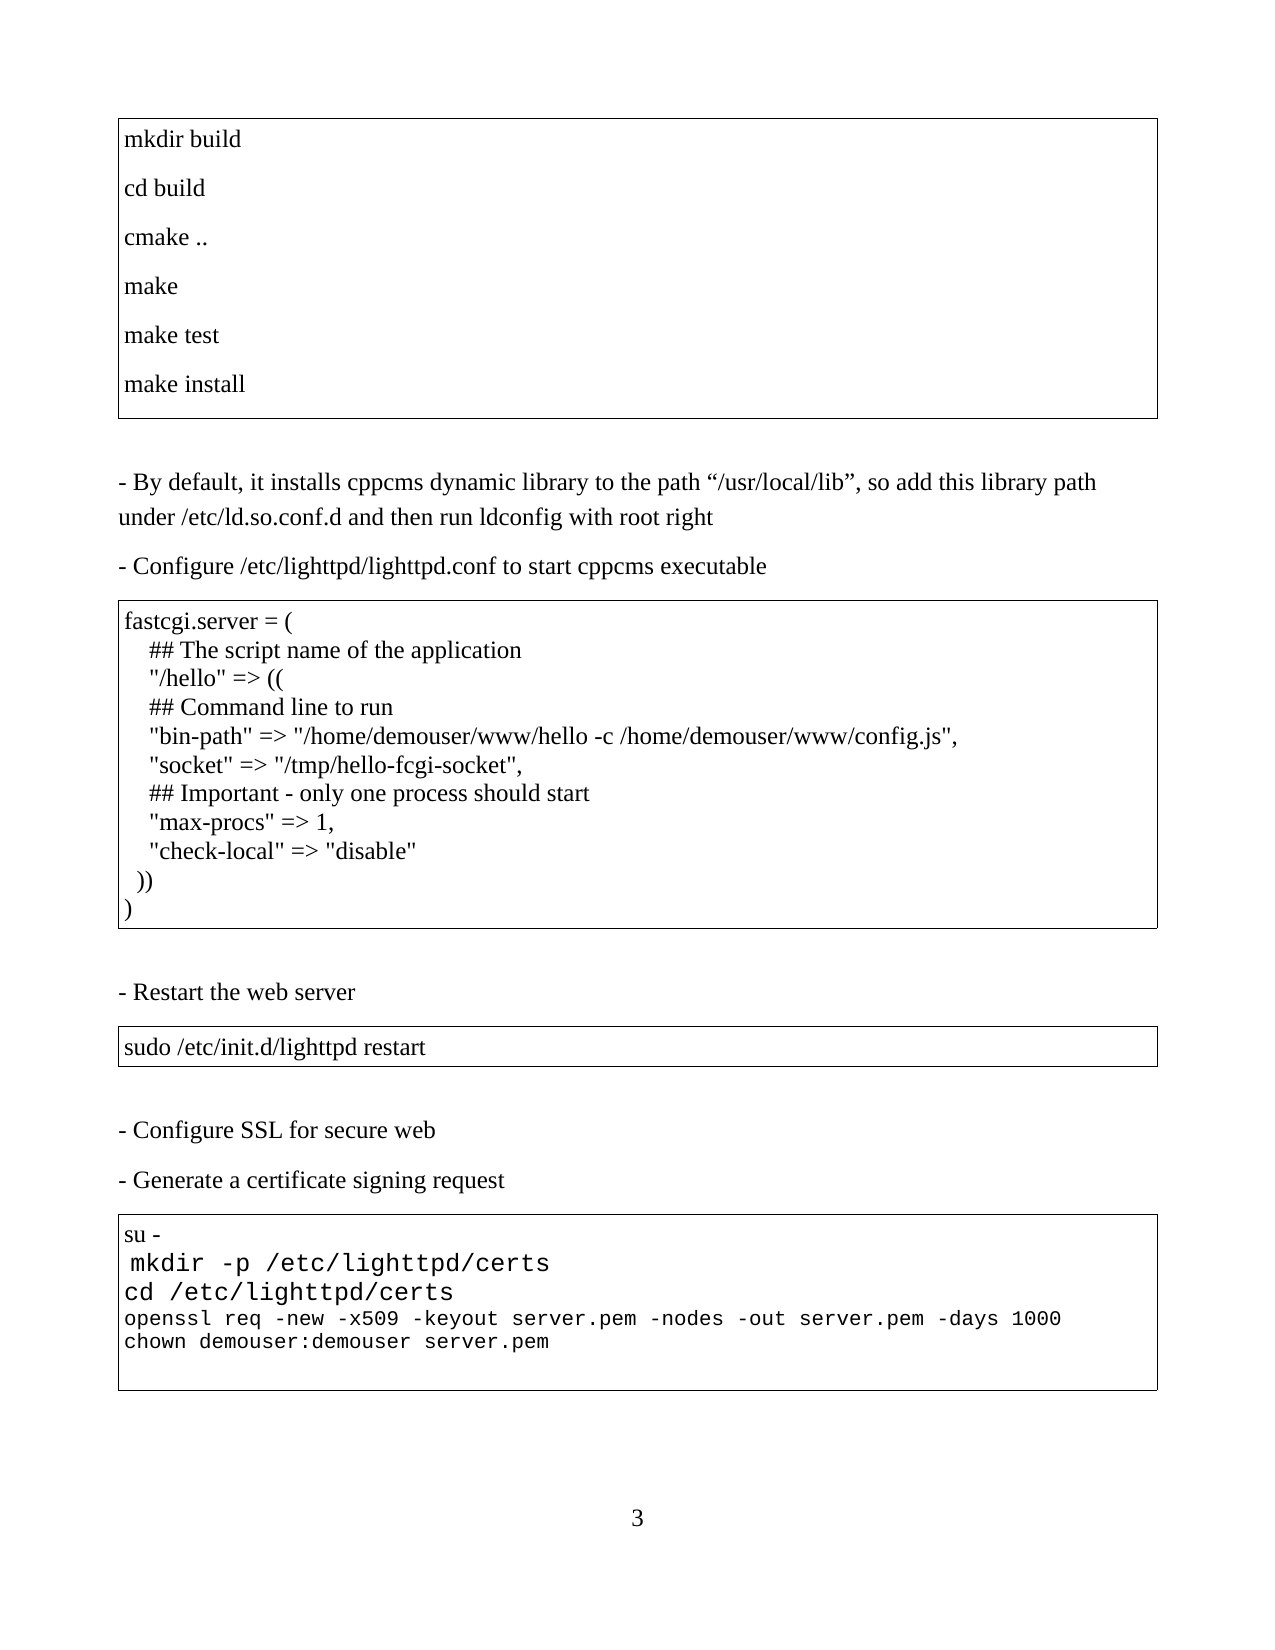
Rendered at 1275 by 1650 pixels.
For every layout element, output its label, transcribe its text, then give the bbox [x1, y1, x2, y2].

text - Configure /etc/lighttpd/lighttpd.conf to start cppcms executable [118, 551, 1157, 580]
text - By default, it installs cppcms dynamic library to the path “/usr/local/lib”, so add this library path under /etc/ld.so.conf.d and then run ldconfig with root right [118, 467, 1157, 531]
text - Configure SSL for secure web [118, 1116, 1157, 1144]
text - Restart the web server [118, 977, 1157, 1006]
table_header su - mkdir -p /etc/lighttpd/certs cd /etc/lighttpd/certs openssl req -new -x509 -keyout server.pem -nodes -out server.pem -days 1000 chown demouser:demouser server.pem [119, 1215, 1157, 1390]
text - Generate a certificate signing request [118, 1165, 1157, 1193]
table_header mkdir build cd build cmake .. make make test make install [119, 119, 1157, 418]
table_header fastcgi.server = ( ## The script name of the application "/hello" => (( ## Command line to run "bin-path" => "/home/demouser/www/hello -c /home/demouser/www/config.js", "socket" => "/tmp/hello-fcgi-socket", ## Important - only one process should start "max-procs" => 1, "check-local" => "disable" )) ) [119, 601, 1157, 928]
table_header sudo /etc/init.d/lighttpd restart [119, 1027, 1157, 1066]
